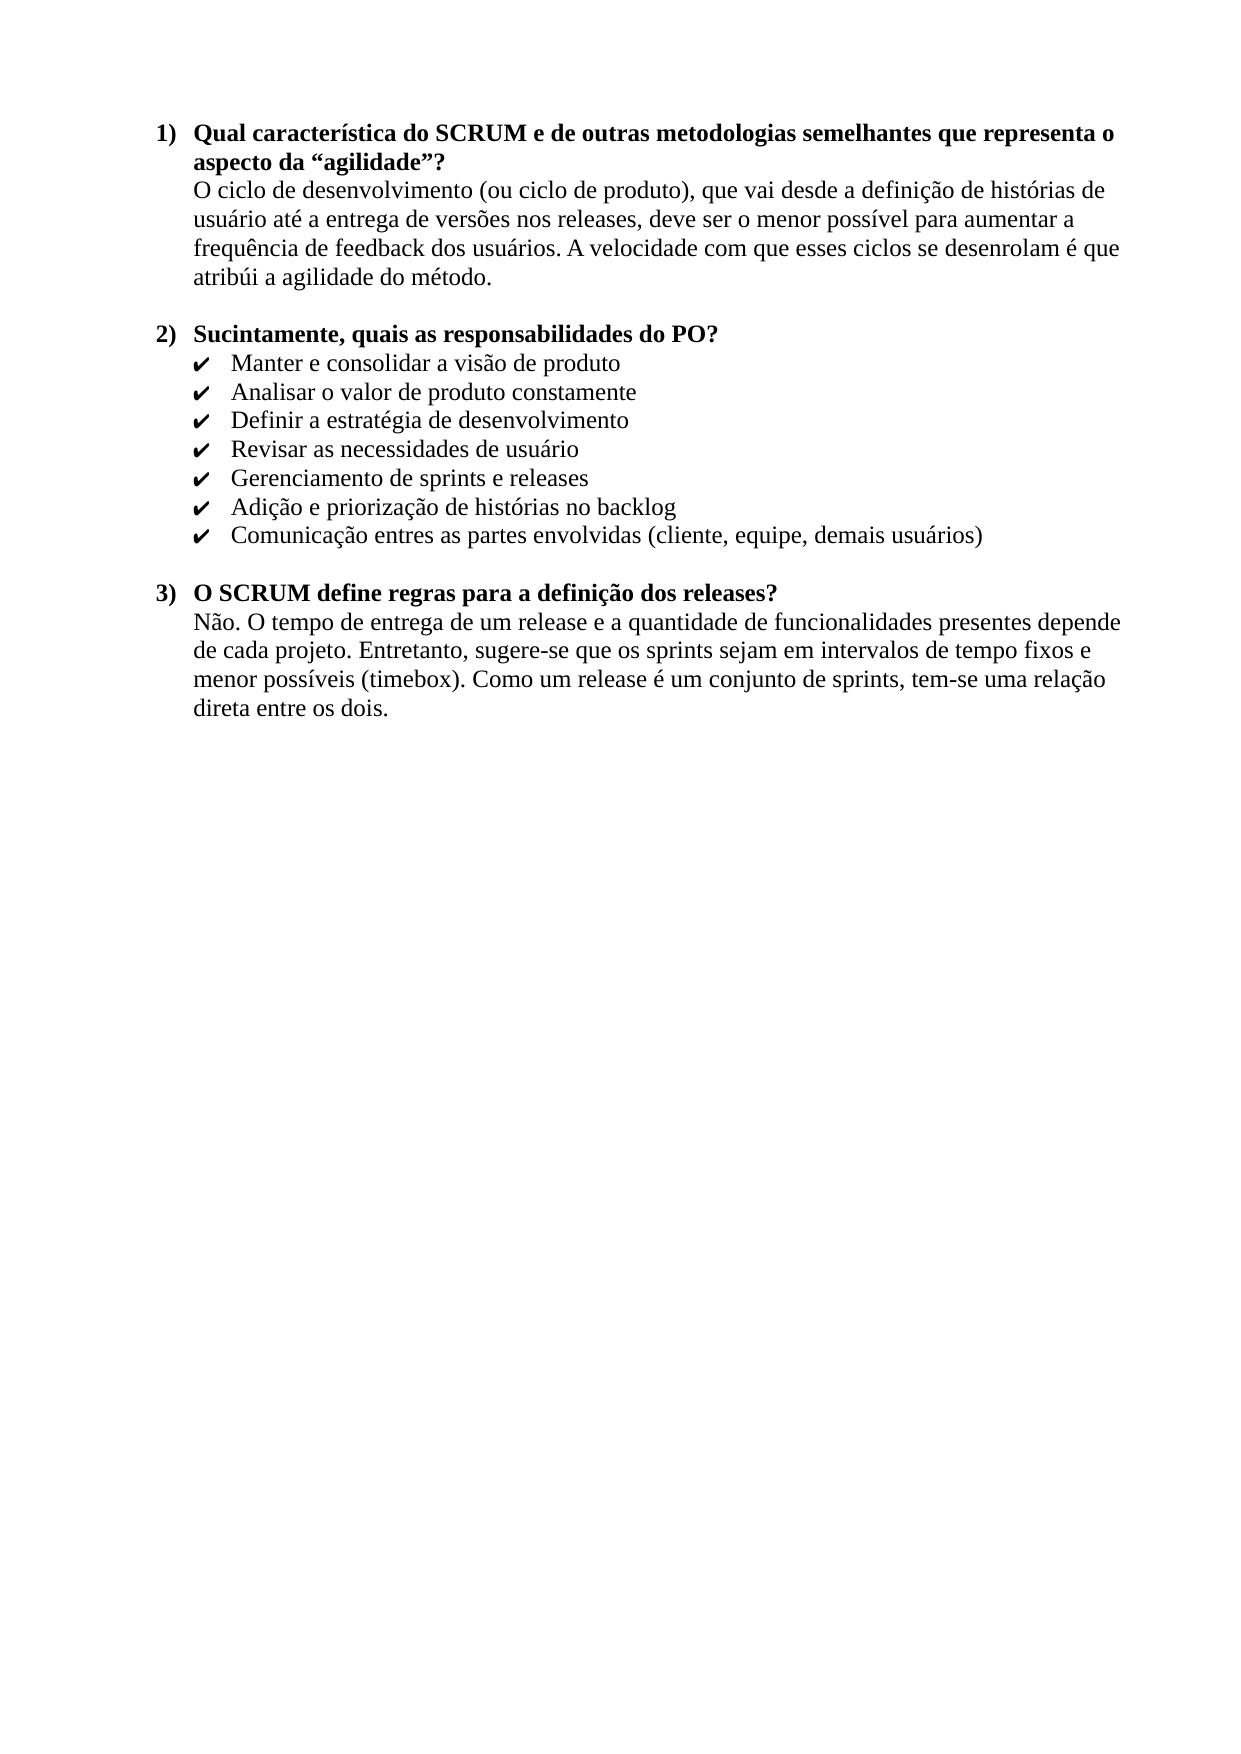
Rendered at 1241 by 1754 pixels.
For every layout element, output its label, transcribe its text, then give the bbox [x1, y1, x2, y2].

list Analisar o valor de produto constamente [193, 377, 1122, 406]
list Manter e consolidar a visão de produto [193, 348, 1122, 377]
list Definir a estratégia de desenvolvimento [193, 406, 1122, 434]
list Gerenciamento de sprints e releases [193, 463, 1122, 492]
list Não. O tempo de entrega de um release e a quantidade de funcionalidades presentes depende de cada projeto. Entretanto, sugere-se que os sprints sejam em intervalos de tempo fixos e menor possíveis (timebox). Como um release é um conjunto de sprints, tem-se uma relação direta entre os dois. [156, 607, 1122, 722]
list Adição e priorização de histórias no backlog [193, 492, 1122, 521]
list Qual característica do SCRUM e de outras metodologias semelhantes que representa o aspecto da “agilidade”? [156, 118, 1122, 176]
list O ciclo de desenvolvimento (ou ciclo de produto), que vai desde a definição de histórias de usuário até a entrega de versões nos releases, deve ser o menor possível para aumentar a frequência de feedback dos usuários. A velocidade com que esses ciclos se desenrolam é que atribúi a agilidade do método. [156, 176, 1122, 291]
list Comunicação entres as partes envolvidas (cliente, equipe, demais usuários) [193, 521, 1122, 549]
list O SCRUM define regras para a definição dos releases? [156, 578, 1122, 607]
list Sucintamente, quais as responsabilidades do PO? [156, 319, 1122, 348]
list Revisar as necessidades de usuário [193, 434, 1122, 463]
